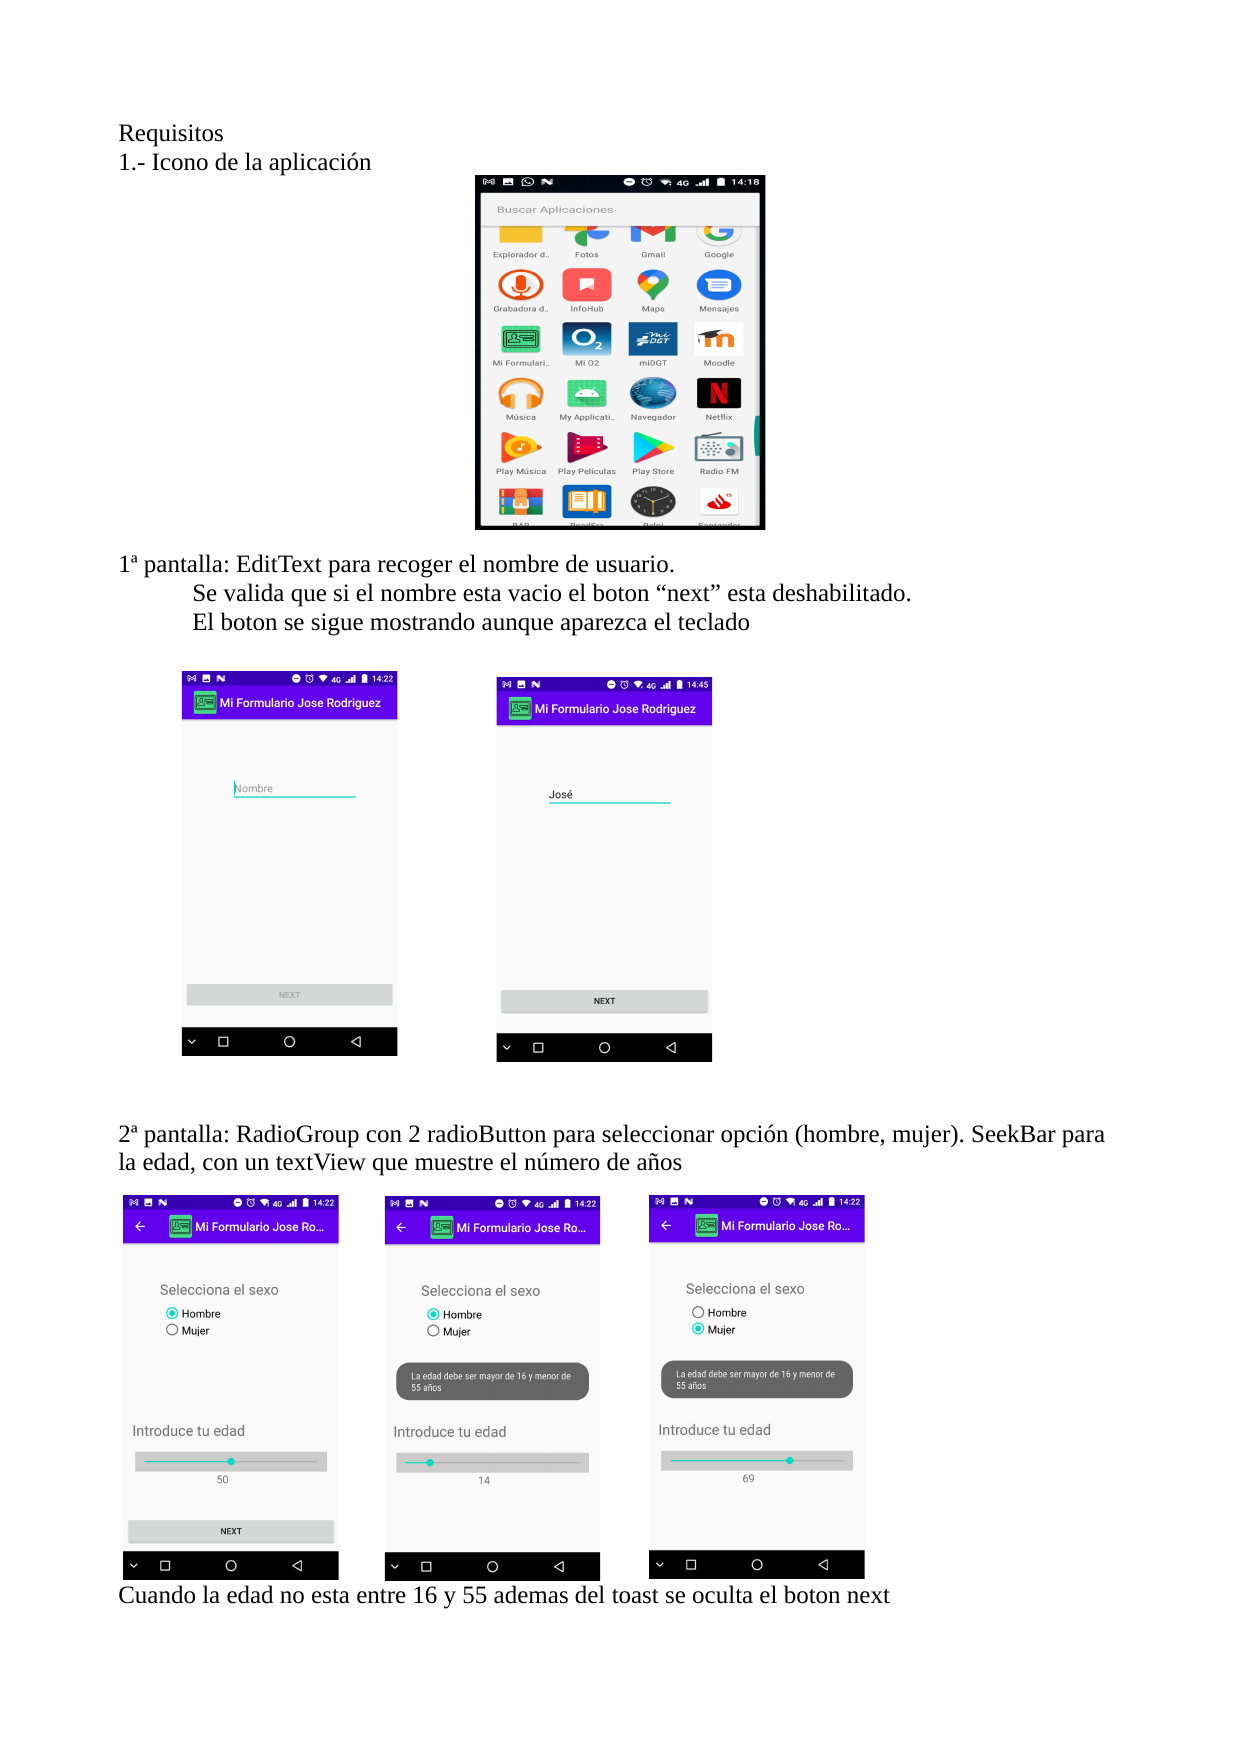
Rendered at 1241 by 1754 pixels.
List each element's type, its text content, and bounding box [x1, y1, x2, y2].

picture [475, 175, 766, 530]
text El boton se sigue mostrando aunque aparezca el teclado [118, 607, 1122, 636]
text Se valida que si el nombre esta vacio el boton “next” esta deshabilitado. [118, 578, 1122, 607]
picture [496, 677, 713, 1062]
text Requisitos [118, 118, 1122, 147]
picture [181, 671, 398, 1056]
picture [123, 1195, 339, 1580]
picture [384, 1196, 601, 1581]
text Cuando la edad no esta entre 16 y 55 ademas del toast se oculta el boton next [118, 1176, 1122, 1609]
picture [649, 1195, 865, 1579]
text 1.- Icono de la aplicación [118, 147, 1122, 176]
text 2ª pantalla: RadioGroup con 2 radioButton para seleccionar opción (hombre, mujer). SeekBar para la edad, con un textView que muestre el número de años [118, 1119, 1122, 1176]
text 1ª pantalla: EditText para recoger el nombre de usuario. [118, 549, 1122, 578]
